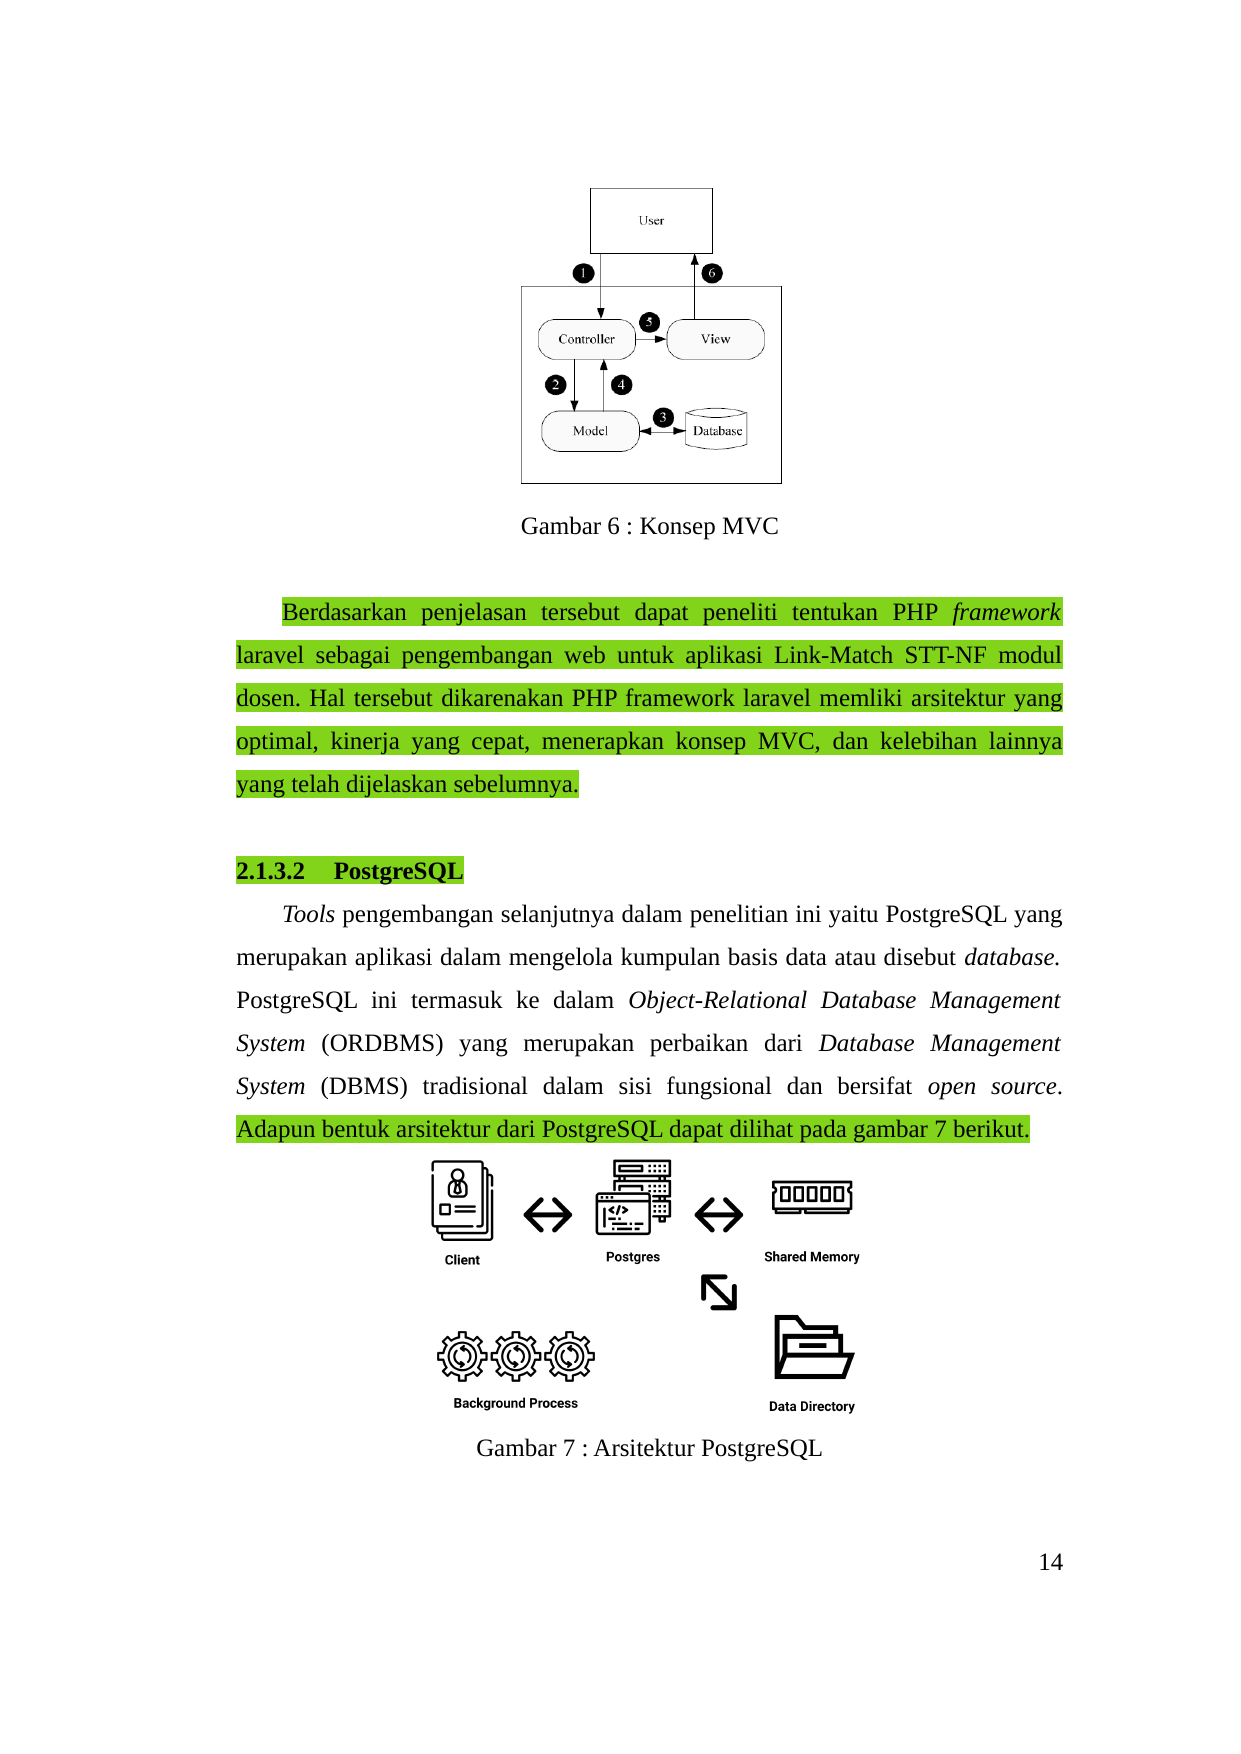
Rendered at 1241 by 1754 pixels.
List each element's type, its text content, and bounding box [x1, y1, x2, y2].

text Gambar 7 : Arsitektur PostgreSQL [236, 1433, 1063, 1462]
subtitle 2.1.3.2 PostgreSQL [236, 856, 1063, 884]
text Tools pengembangan selanjutnya dalam penelitian ini yaitu PostgreSQL yang merupakan aplikasi dalam mengelola kumpulan basis data atau disebut database. PostgreSQL ini termasuk ke dalam Object-Relational Database Management System (ORDBMS) yang merupakan perbaikan dari Database Management System (DBMS) tradisional dalam sisi fungsional dan bersifat open source. Adapun bentuk arsitektur dari PostgreSQL dapat dilihat pada gambar 7 berikut. [236, 899, 1063, 1143]
picture [505, 177, 795, 497]
picture [422, 1157, 860, 1414]
text Gambar 6 : Konsep MVC [236, 511, 1063, 539]
text Berdasarkan penjelasan tersebut dapat peneliti tentukan PHP framework laravel sebagai pengembangan web untuk aplikasi Link-Match STT-NF modul dosen. Hal tersebut dikarenakan PHP framework laravel memliki arsitektur yang optimal, kinerja yang cepat, menerapkan konsep MVC, dan kelebihan lainnya yang telah dijelaskan sebelumnya. [236, 597, 1063, 798]
